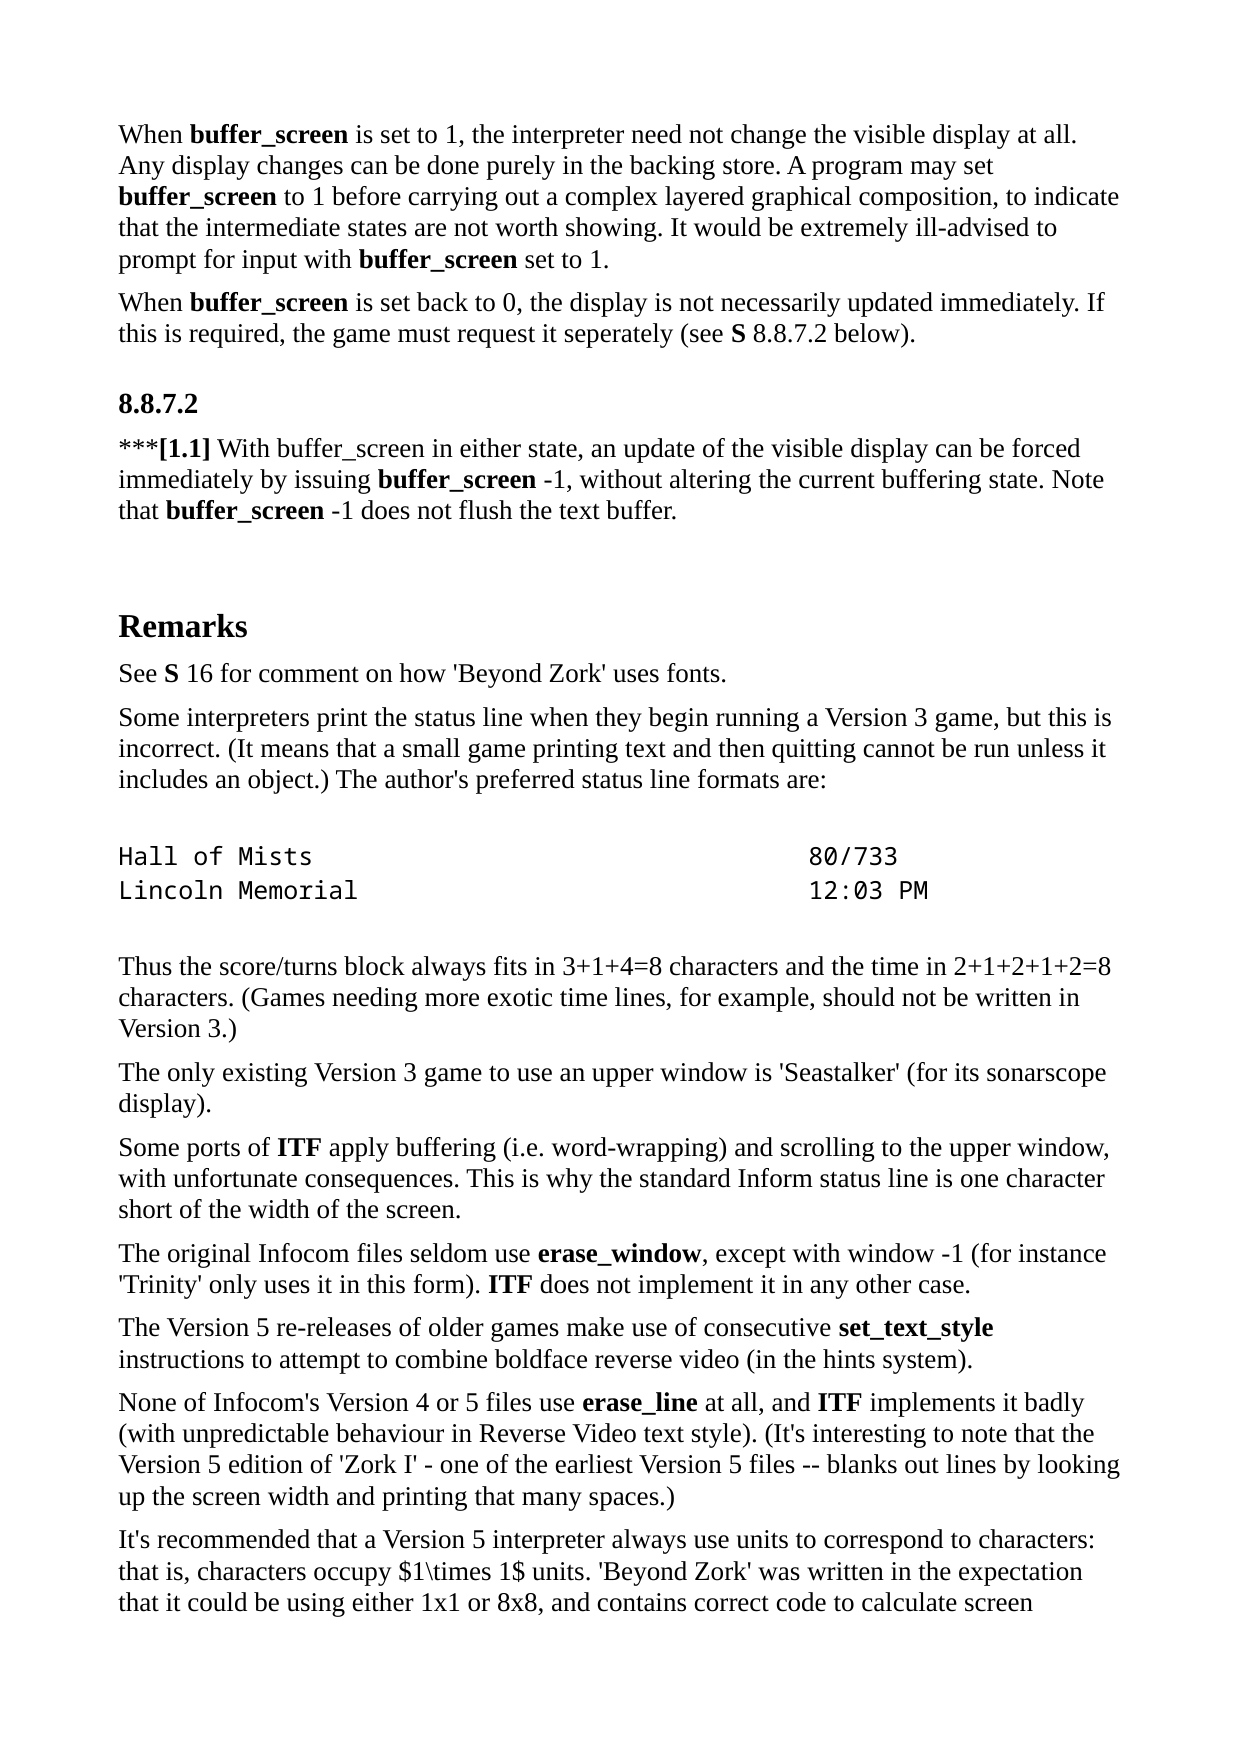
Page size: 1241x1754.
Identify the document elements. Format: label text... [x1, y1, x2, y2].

text None of Infocom's Version 4 or 5 files use erase_line at all, and ITF implements it badly (with unpredictable behaviour in Reverse Video text style). (It's interesting to note that the Version 5 edition of 'Zork I' - one of the earliest Version 5 files -- blanks out lines by looking up the screen width and printing that many spaces.) [118, 1386, 1122, 1511]
text When buffer_screen is set back to 0, the display is not necessarily updated immediately. If this is required, the game must request it seperately (see S 8.8.7.2 below). [118, 286, 1122, 349]
text Some interpreters print the status line when they begin running a Version 3 game, but this is incorrect. (It means that a small game printing text and then quitting cannot be run unless it includes an object.) The author's preferred status line formats are: [118, 701, 1122, 826]
text Thus the score/turns block always fits in 3+1+4=8 characters and the time in 2+1+2+1+2=8 characters. (Games needing more exotic time lines, for example, should not be written in Version 3.) [118, 950, 1122, 1043]
text The original Infocom files seldom use erase_window, except with window -1 (for instance 'Trinity' only uses it in this form). ITF does not implement it in any other case. [118, 1237, 1122, 1299]
subtitle 8.8.7.2 [118, 386, 1122, 420]
text The Version 5 re-releases of older games make use of consecutive set_text_style instructions to attempt to combine boldface reverse video (in the hints system). [118, 1312, 1122, 1374]
text When buffer_screen is set to 1, the interpreter need not change the visible display at all. Any display changes can be done purely in the backing store. A program may set buffer_screen to 1 before carrying out a complex layered graphical composition, to indicate that the intermediate states are not worth showing. It would be extremely ill-advised to prompt for input with buffer_screen set to 1. [118, 118, 1122, 274]
text ***[1.1] With buffer_screen in either state, an update of the visible display can be forced immediately by issuing buffer_screen -1, without altering the current buffering state. Note that buffer_screen -1 does not flush the text buffer. [118, 432, 1122, 526]
text Hall of Mists 80/733 Lincoln Memorial 12:03 PM [118, 838, 1122, 938]
text Some ports of ITF apply buffering (i.e. word-wrapping) and scrolling to the upper window, with unfortunate consequences. This is why the standard Inform status line is one character short of the width of the screen. [118, 1131, 1122, 1224]
text The only existing Version 3 game to use an upper window is 'Seastalker' (for its sonarscope display). [118, 1056, 1122, 1118]
text It's recommended that a Version 5 interpreter always use units to correspond to characters: that is, characters occupy $1\times 1$ units. 'Beyond Zork' was written in the expectation that it could be using either 1x1 or 8x8, and contains correct code to calculate screen [118, 1523, 1122, 1617]
text See S 16 for comment on how 'Beyond Zork' uses fonts. [118, 658, 1122, 689]
subtitle Remarks [118, 607, 1122, 645]
